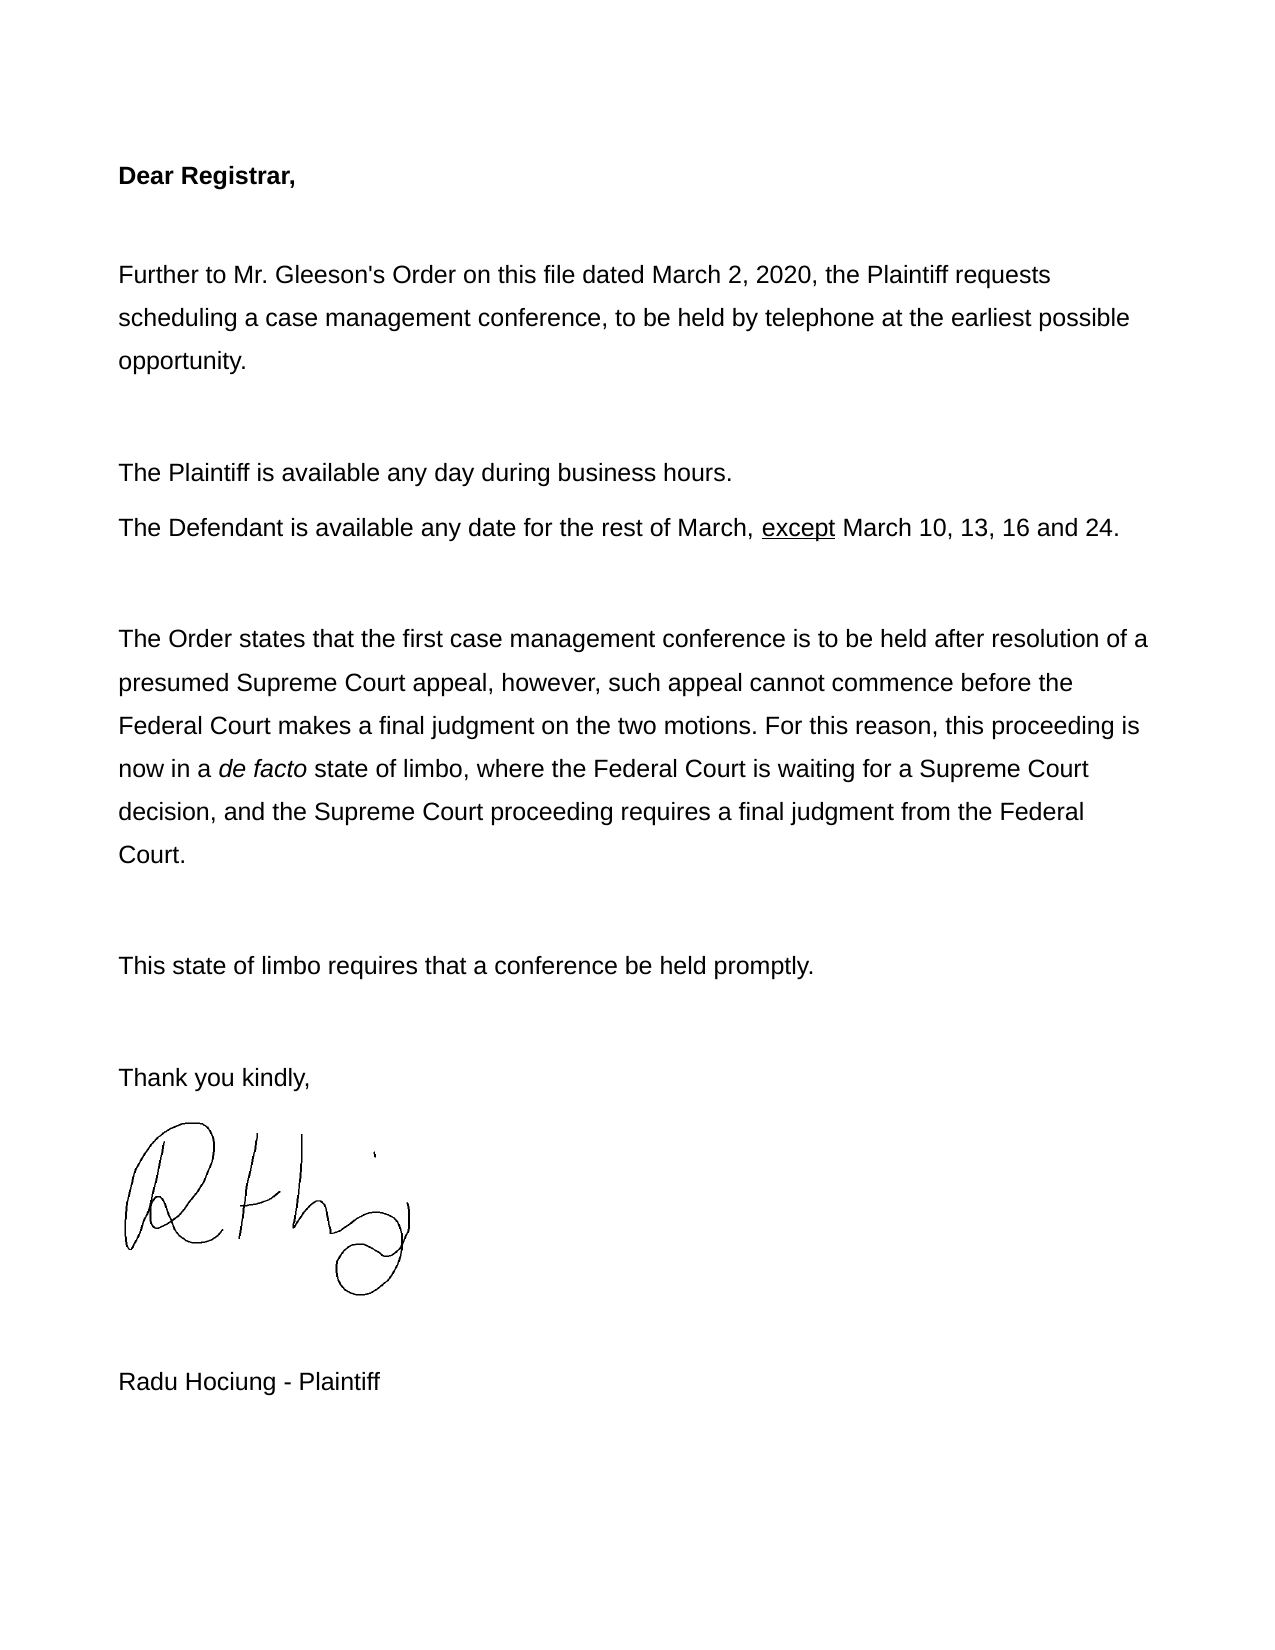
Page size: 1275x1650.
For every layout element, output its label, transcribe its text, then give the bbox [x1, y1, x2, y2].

text This state of limbo requires that a conference be held promptly. [118, 951, 1157, 980]
text Radu Hociung - Plaintiff [118, 1367, 1157, 1396]
text Dear Registrar, [118, 161, 1157, 190]
text The Plaintiff is available any day during business hours. [118, 457, 1157, 486]
text The Defendant is available any date for the rest of March, except March 10, 13, 16 and 24. [118, 513, 1157, 542]
text The Order states that the first case management conference is to be held after resolution of a presumed Supreme Court appeal, however, such appeal cannot commence before the Federal Court makes a final judgment on the two motions. For this reason, this proceeding is now in a de facto state of limbo, where the Federal Court is waiting for a Supreme Court decision, and the Supreme Court proceeding requires a final judgment from the Federal Court. [118, 624, 1157, 869]
picture [118, 1120, 414, 1298]
text Further to Mr. Gleeson's Order on this file dated March 2, 2020, the Plaintiff requests scheduling a case management conference, to be held by telephone at the earliest possible opportunity. [118, 260, 1157, 375]
text Thank you kindly, [118, 1062, 1157, 1091]
